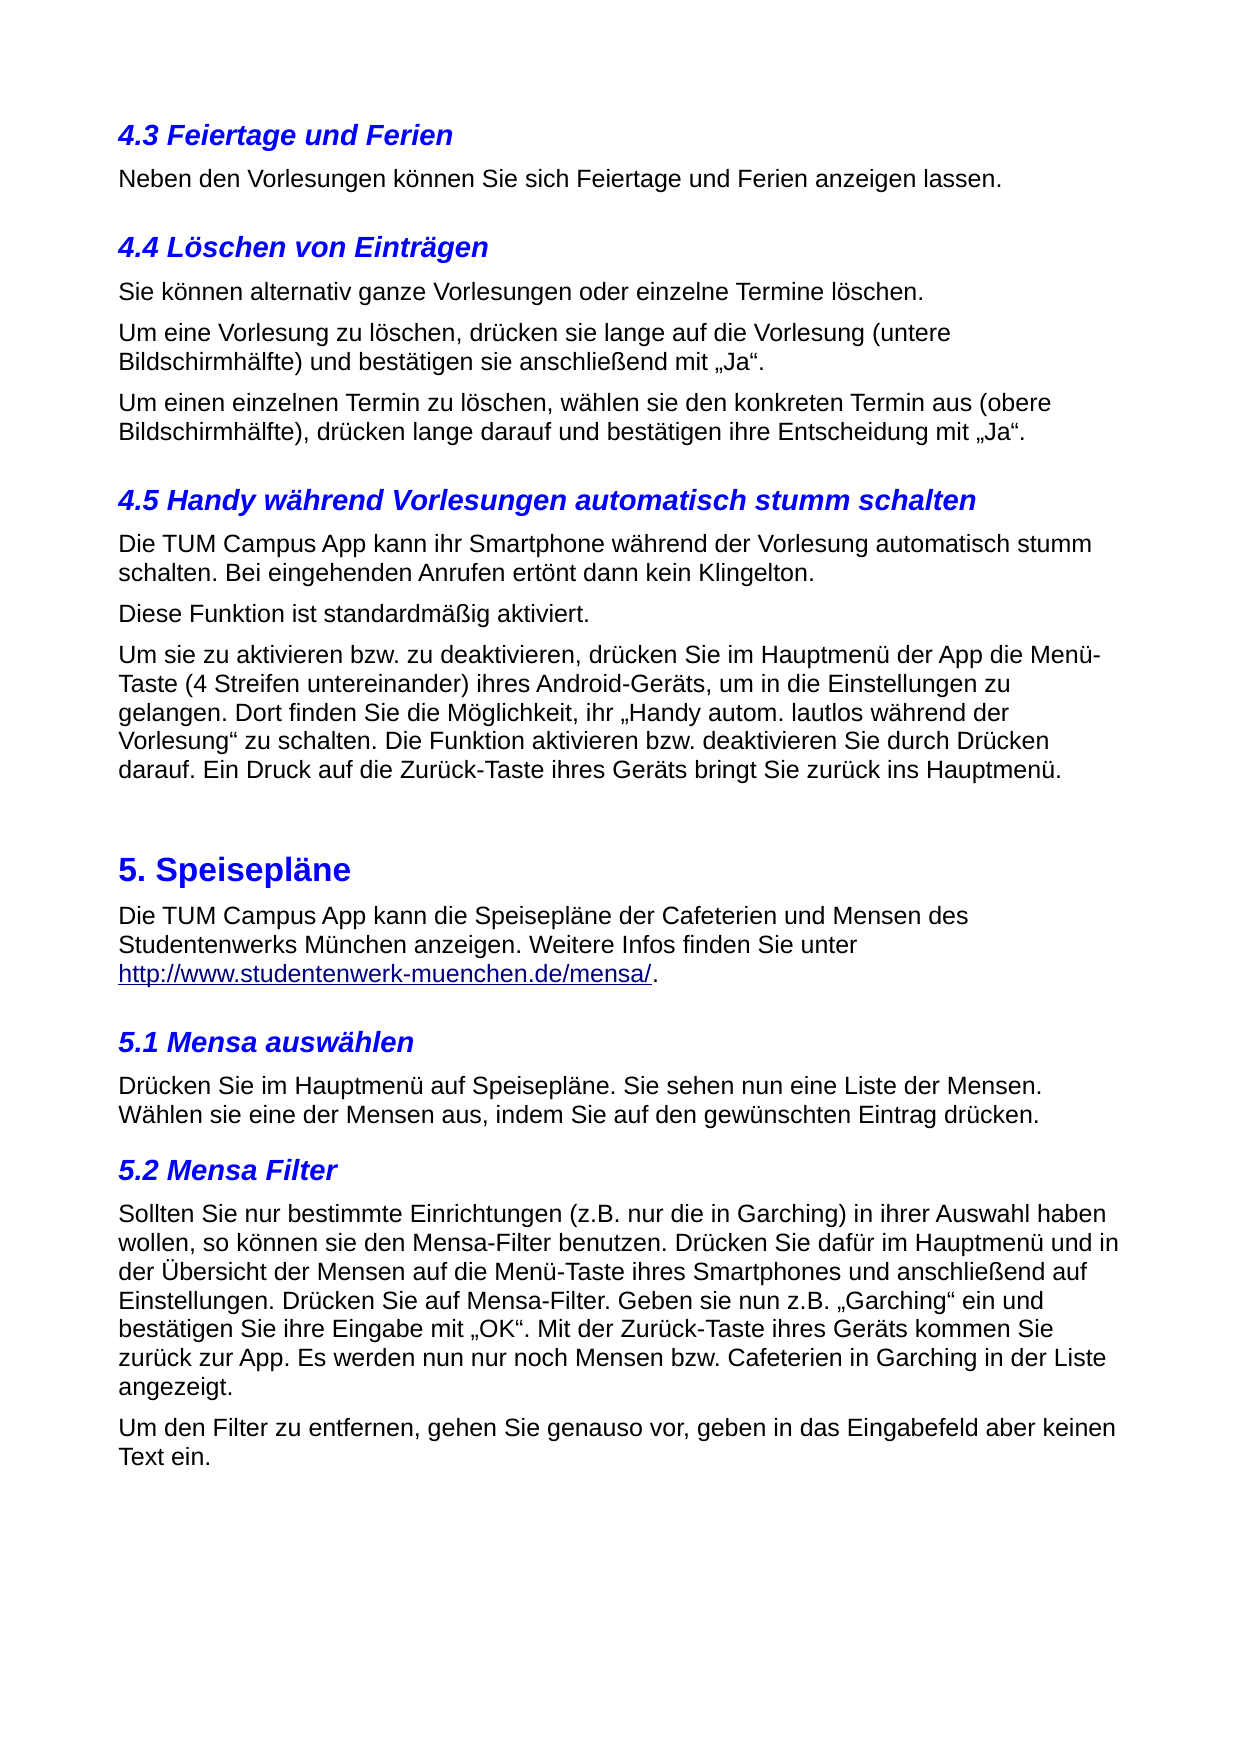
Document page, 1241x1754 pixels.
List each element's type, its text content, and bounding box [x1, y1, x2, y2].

text Die TUM Campus App kann die Speisepläne der Cafeterien und Mensen des Studentenwerks München anzeigen. Weitere Infos finden Sie unter http://www.studentenwerk-muenchen.de/mensa/. [118, 901, 1122, 987]
text Sie können alternativ ganze Vorlesungen oder einzelne Termine löschen. [118, 276, 1122, 305]
subtitle 4.5 Handy während Vorlesungen automatisch stumm schalten [118, 483, 1122, 516]
subtitle 5. Speisepläne [118, 850, 1122, 889]
subtitle 5.1 Mensa auswählen [118, 1025, 1122, 1058]
text Diese Funktion ist standardmäßig aktiviert. [118, 599, 1122, 627]
text Neben den Vorlesungen können Sie sich Feiertage und Ferien anzeigen lassen. [118, 164, 1122, 193]
text Um den Filter zu entfernen, gehen Sie genauso vor, geben in das Eingabefeld aber keinen Text ein. [118, 1413, 1122, 1471]
text Um sie zu aktivieren bzw. zu deaktivieren, drücken Sie im Hauptmenü der App die Menü-Taste (4 Streifen untereinander) ihres Android-Geräts, um in die Einstellungen zu gelangen. Dort finden Sie die Möglichkeit, ihr „Handy autom. lautlos während der Vorlesung“ zu schalten. Die Funktion aktivieren bzw. deaktivieren Sie durch Drücken darauf. Ein Druck auf die Zurück-Taste ihres Geräts bringt Sie zurück ins Hauptmenü. [118, 640, 1122, 812]
text Um einen einzelnen Termin zu löschen, wählen sie den konkreten Termin aus (obere Bildschirmhälfte), drücken lange darauf und bestätigen ihre Entscheidung mit „Ja“. [118, 388, 1122, 445]
subtitle 4.3 Feiertage und Ferien [118, 118, 1122, 152]
subtitle 4.4 Löschen von Einträgen [118, 230, 1122, 264]
text Die TUM Campus App kann ihr Smartphone während der Vorlesung automatisch stumm schalten. Bei eingehenden Anrufen ertönt dann kein Klingelton. [118, 529, 1122, 586]
subtitle 5.2 Mensa Filter [118, 1153, 1122, 1187]
text Drücken Sie im Hauptmenü auf Speisepläne. Sie sehen nun eine Liste der Mensen. Wählen sie eine der Mensen aus, indem Sie auf den gewünschten Eintrag drücken. [118, 1071, 1122, 1128]
text Um eine Vorlesung zu löschen, drücken sie lange auf die Vorlesung (untere Bildschirmhälfte) und bestätigen sie anschließend mit „Ja“. [118, 318, 1122, 375]
text Sollten Sie nur bestimmte Einrichtungen (z.B. nur die in Garching) in ihrer Auswahl haben wollen, so können sie den Mensa-Filter benutzen. Drücken Sie dafür im Hauptmenü und in der Übersicht der Mensen auf die Menü-Taste ihres Smartphones und anschließend auf Einstellungen. Drücken Sie auf Mensa-Filter. Geben sie nun z.B. „Garching“ ein und bestätigen Sie ihre Eingabe mit „OK“. Mit der Zurück-Taste ihres Geräts kommen Sie zurück zur App. Es werden nun nur noch Mensen bzw. Cafeterien in Garching in der Liste angezeigt. [118, 1199, 1122, 1401]
